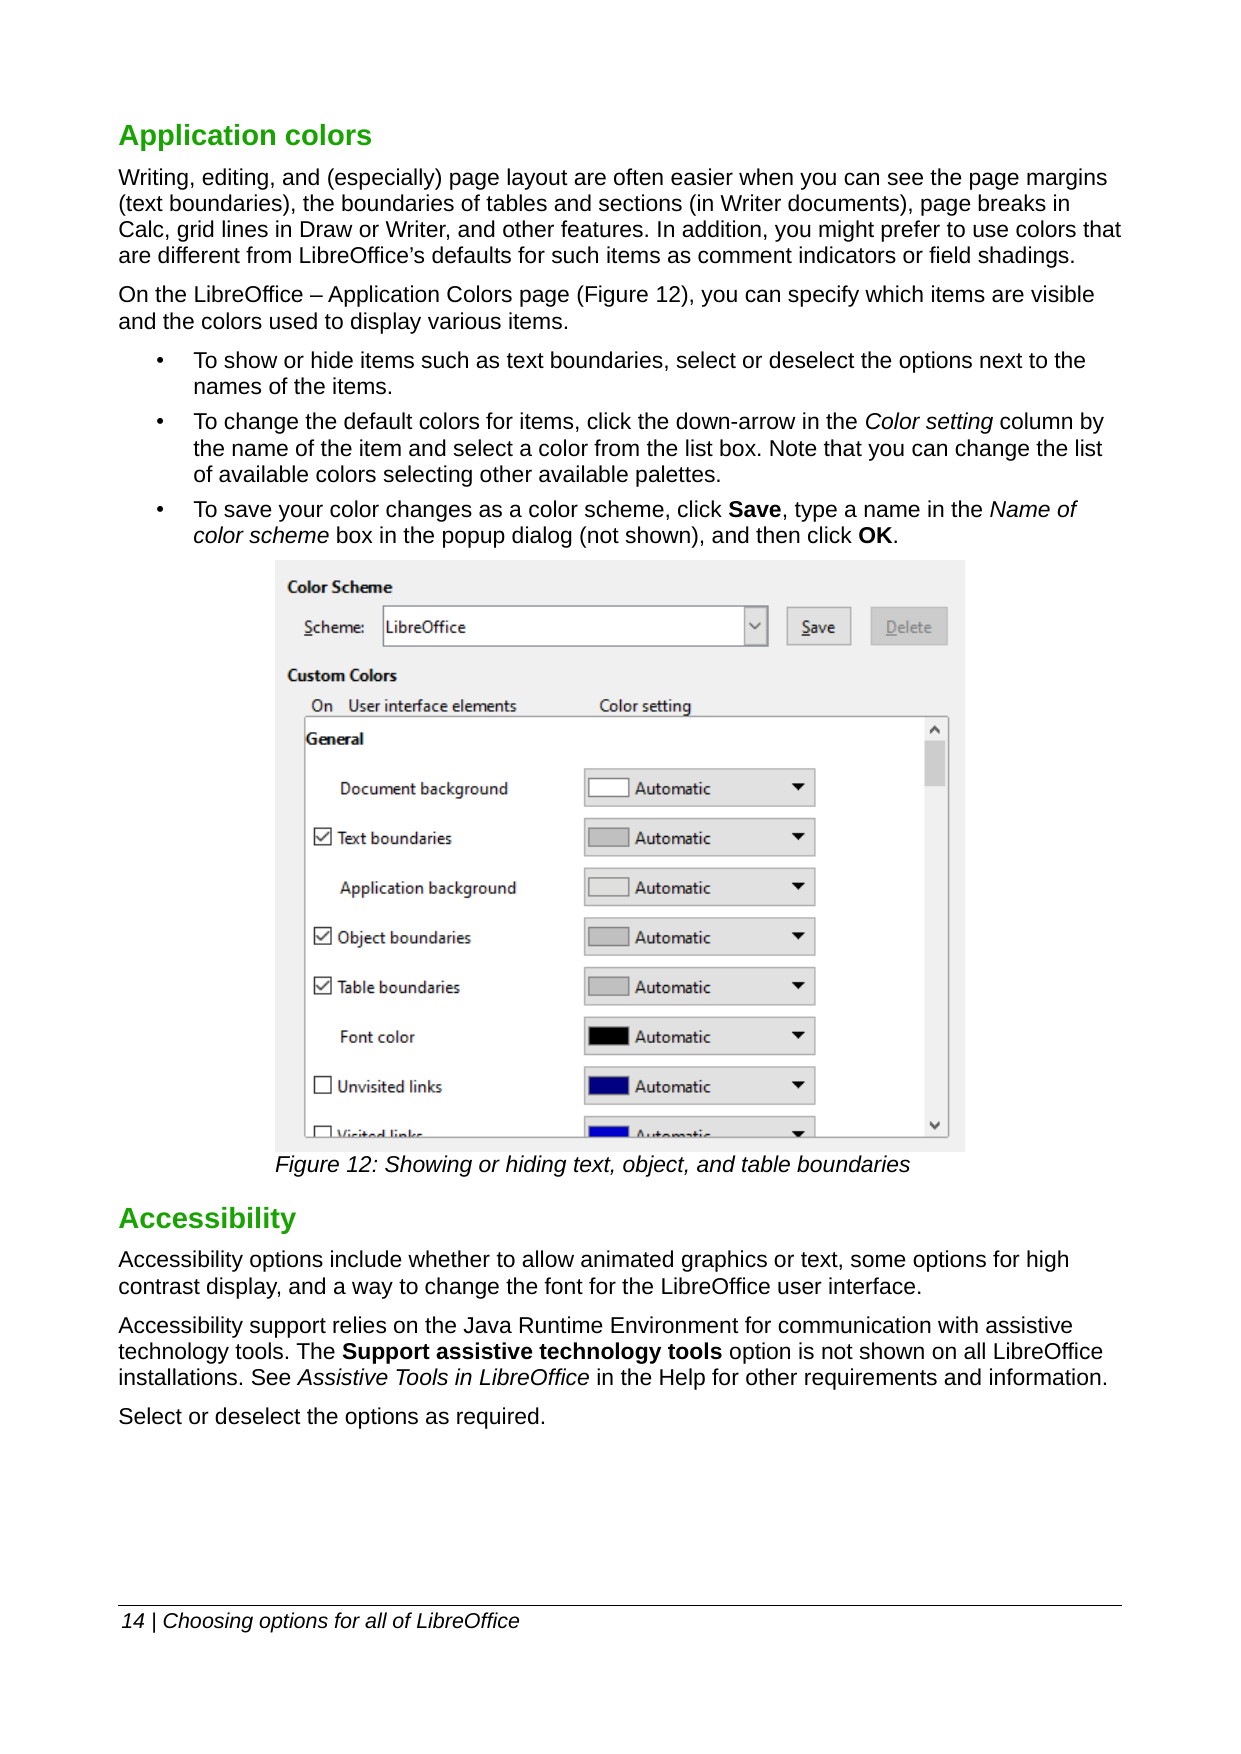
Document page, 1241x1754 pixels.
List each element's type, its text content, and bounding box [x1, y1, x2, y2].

picture [274, 560, 966, 1152]
subtitle Accessibility [118, 1201, 1122, 1235]
list To save your color changes as a color scheme, click Save, type a name in the Name of color scheme box in the popup dialog (not shown), and then click OK. [156, 496, 1122, 549]
text Accessibility support relies on the Java Runtime Environment for communication with assistive technology tools. The Support assistive technology tools option is not shown on all LibreOffice installations. See Assistive Tools in LibreOffice in the Help for other requirements and information. [118, 1312, 1122, 1391]
list To show or hide items such as text boundaries, select or deselect the options next to the names of the items. [156, 347, 1122, 399]
text On the LibreOffice – Application Colors page (Figure 12), you can specify which items are visible and the colors used to display various items. [118, 281, 1122, 334]
text Accessibility options include whether to allow animated graphics or text, some options for high contrast display, and a way to change the font for the LibreOffice user interface. [118, 1246, 1122, 1299]
text Writing, editing, and (especially) page layout are often easier when you can see the page margins (text boundaries), the boundaries of tables and sections (in Writer documents), page breaks in Calc, grid lines in Draw or Writer, and other features. In addition, you might prefer to use colors that are different from LibreOffice’s defaults for such items as comment indicators or field shadings. [118, 163, 1122, 269]
text Figure 12: Showing or hiding text, object, and table boundaries [275, 1152, 966, 1177]
list To change the default colors for items, click the down-arrow in the Color setting column by the name of the item and select a color from the list box. Note that you can change the list of available colors selecting other available palettes. [156, 408, 1122, 487]
subtitle Application colors [118, 118, 1122, 152]
text Select or deselect the options as required. [118, 1403, 1122, 1429]
